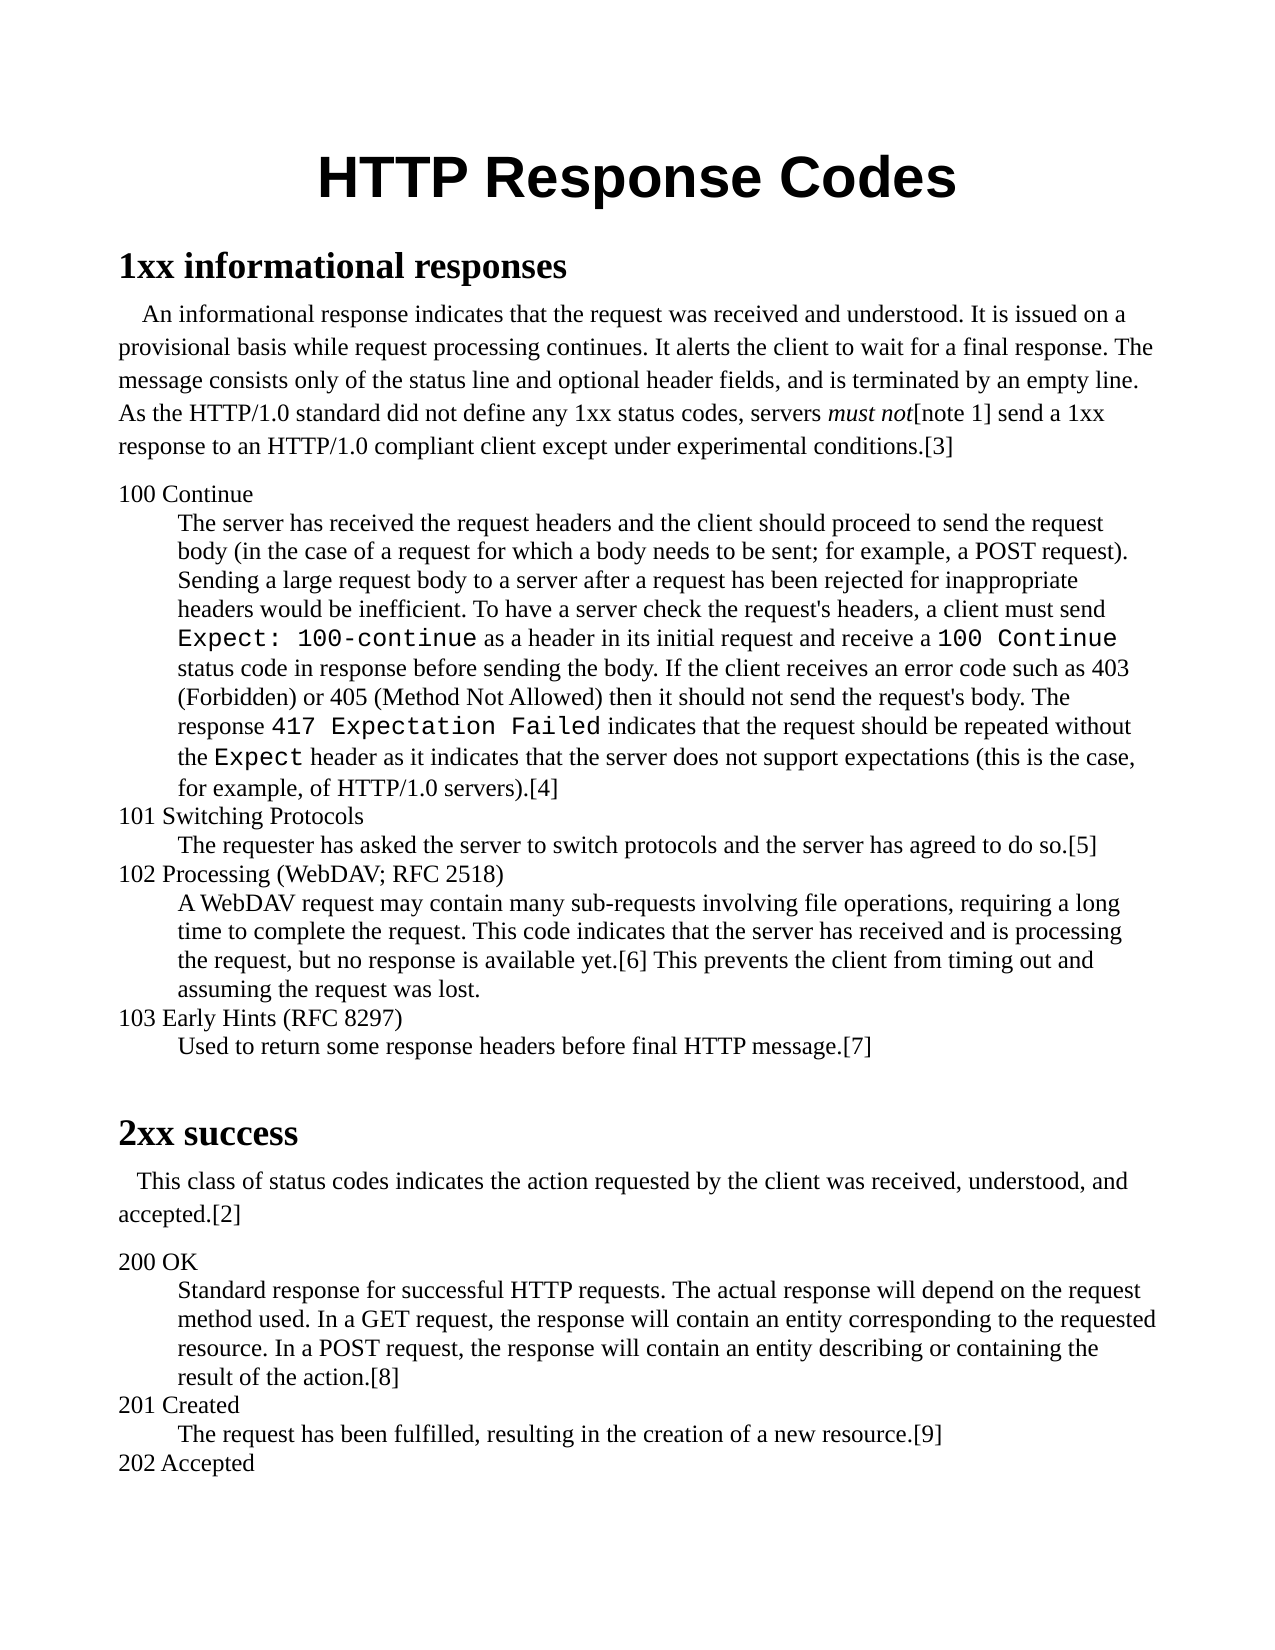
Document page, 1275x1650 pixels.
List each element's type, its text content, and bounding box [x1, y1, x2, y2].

list The requester has asked the server to switch protocols and the server has agreed to do so.[5] [177, 830, 1157, 859]
subtitle 200 OK [118, 1247, 1157, 1275]
subtitle 102 Processing (WebDAV; RFC 2518) [118, 859, 1157, 888]
list The request has been fulfilled, resulting in the creation of a new resource.[9] [177, 1419, 1157, 1448]
list Standard response for successful HTTP requests. The actual response will depend on the request method used. In a GET request, the response will contain an entity corresponding to the requested resource. In a POST request, the response will contain an entity describing or containing the result of the action.[8] [177, 1275, 1157, 1390]
subtitle 103 Early Hints (RFC 8297) [118, 1003, 1157, 1031]
list Used to return some response headers before final HTTP message.[7] [177, 1031, 1157, 1060]
subtitle 202 Accepted [118, 1448, 1157, 1477]
text This class of status codes indicates the action requested by the client was received, understood, and accepted.[2] [118, 1166, 1157, 1228]
subtitle 100 Continue [118, 479, 1157, 508]
subtitle 201 Created [118, 1390, 1157, 1419]
subtitle 1xx informational responses [118, 243, 1157, 287]
subtitle 101 Switching Protocols [118, 801, 1157, 830]
list The server has received the request headers and the client should proceed to send the request body (in the case of a request for which a body needs to be sent; for example, a POST request). Sending a large request body to a server after a request has been rejected for inappropriate headers would be inefficient. To have a server check the request's headers, a client must send Expect: 100-continue as a header in its initial request and receive a 100 Continue status code in response before sending the body. If the client receives an error code such as 403 (Forbidden) or 405 (Method Not Allowed) then it should not send the request's body. The response 417 Expectation Failed indicates that the request should be repeated without the Expect header as it indicates that the server does not support expectations (this is the case, for example, of HTTP/1.0 servers).[4] [177, 508, 1157, 801]
list A WebDAV request may contain many sub-requests involving file operations, requiring a long time to complete the request. This code indicates that the server has received and is processing the request, but no response is available yet.[6] This prevents the client from timing out and assuming the request was lost. [177, 888, 1157, 1003]
subtitle 2xx success [118, 1110, 1157, 1153]
text An informational response indicates that the request was received and understood. It is issued on a provisional basis while request processing continues. It alerts the client to wait for a final response. The message consists only of the status line and optional header fields, and is terminated by an empty line. As the HTTP/1.0 standard did not define any 1xx status codes, servers must not[note 1] send a 1xx response to an HTTP/1.0 compliant client except under experimental conditions.[3] [118, 299, 1157, 460]
title HTTP Response Codes [118, 143, 1157, 210]
